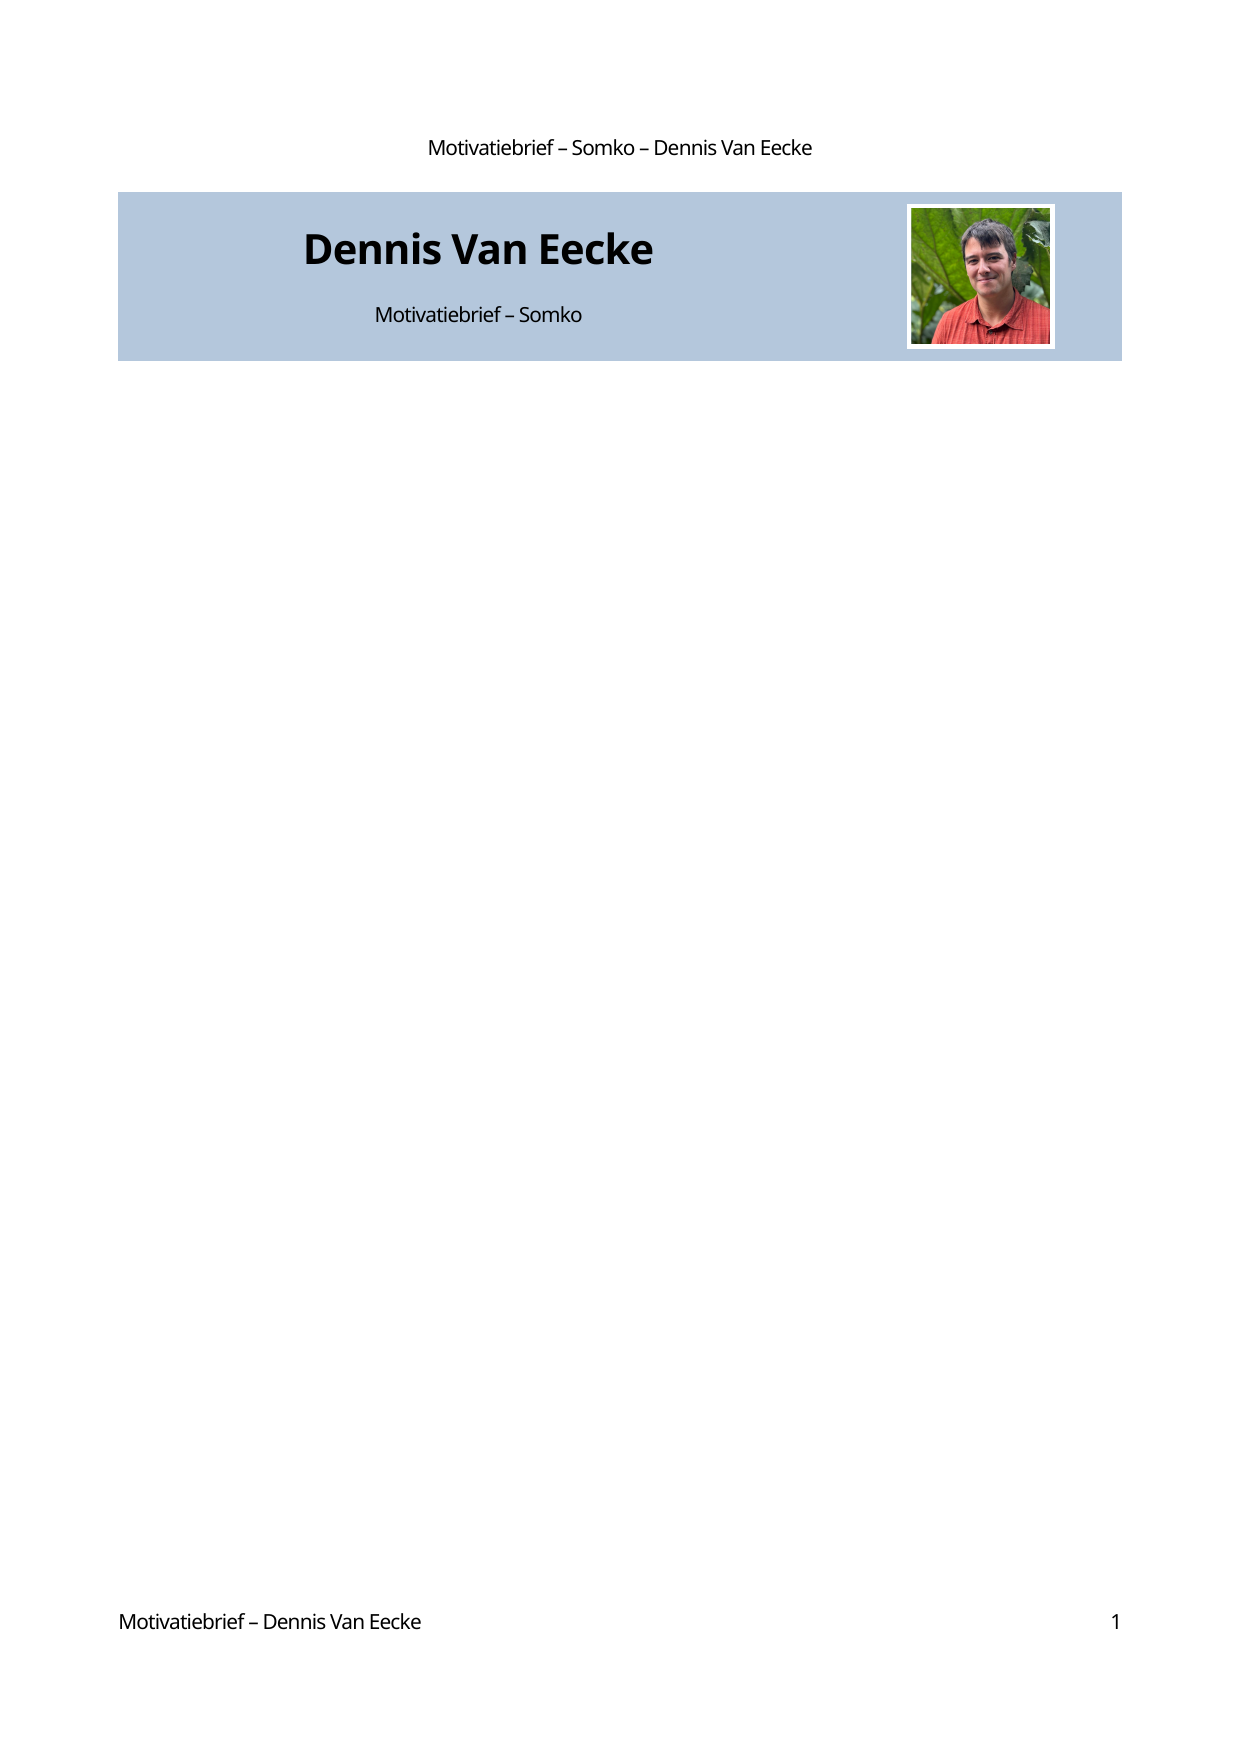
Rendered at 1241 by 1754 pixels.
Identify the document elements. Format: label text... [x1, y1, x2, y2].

table_header Dennis Van Eecke Motivatiebrief – Somko [118, 192, 839, 361]
table_header [839, 192, 1122, 361]
picture [971, 257, 1049, 293]
